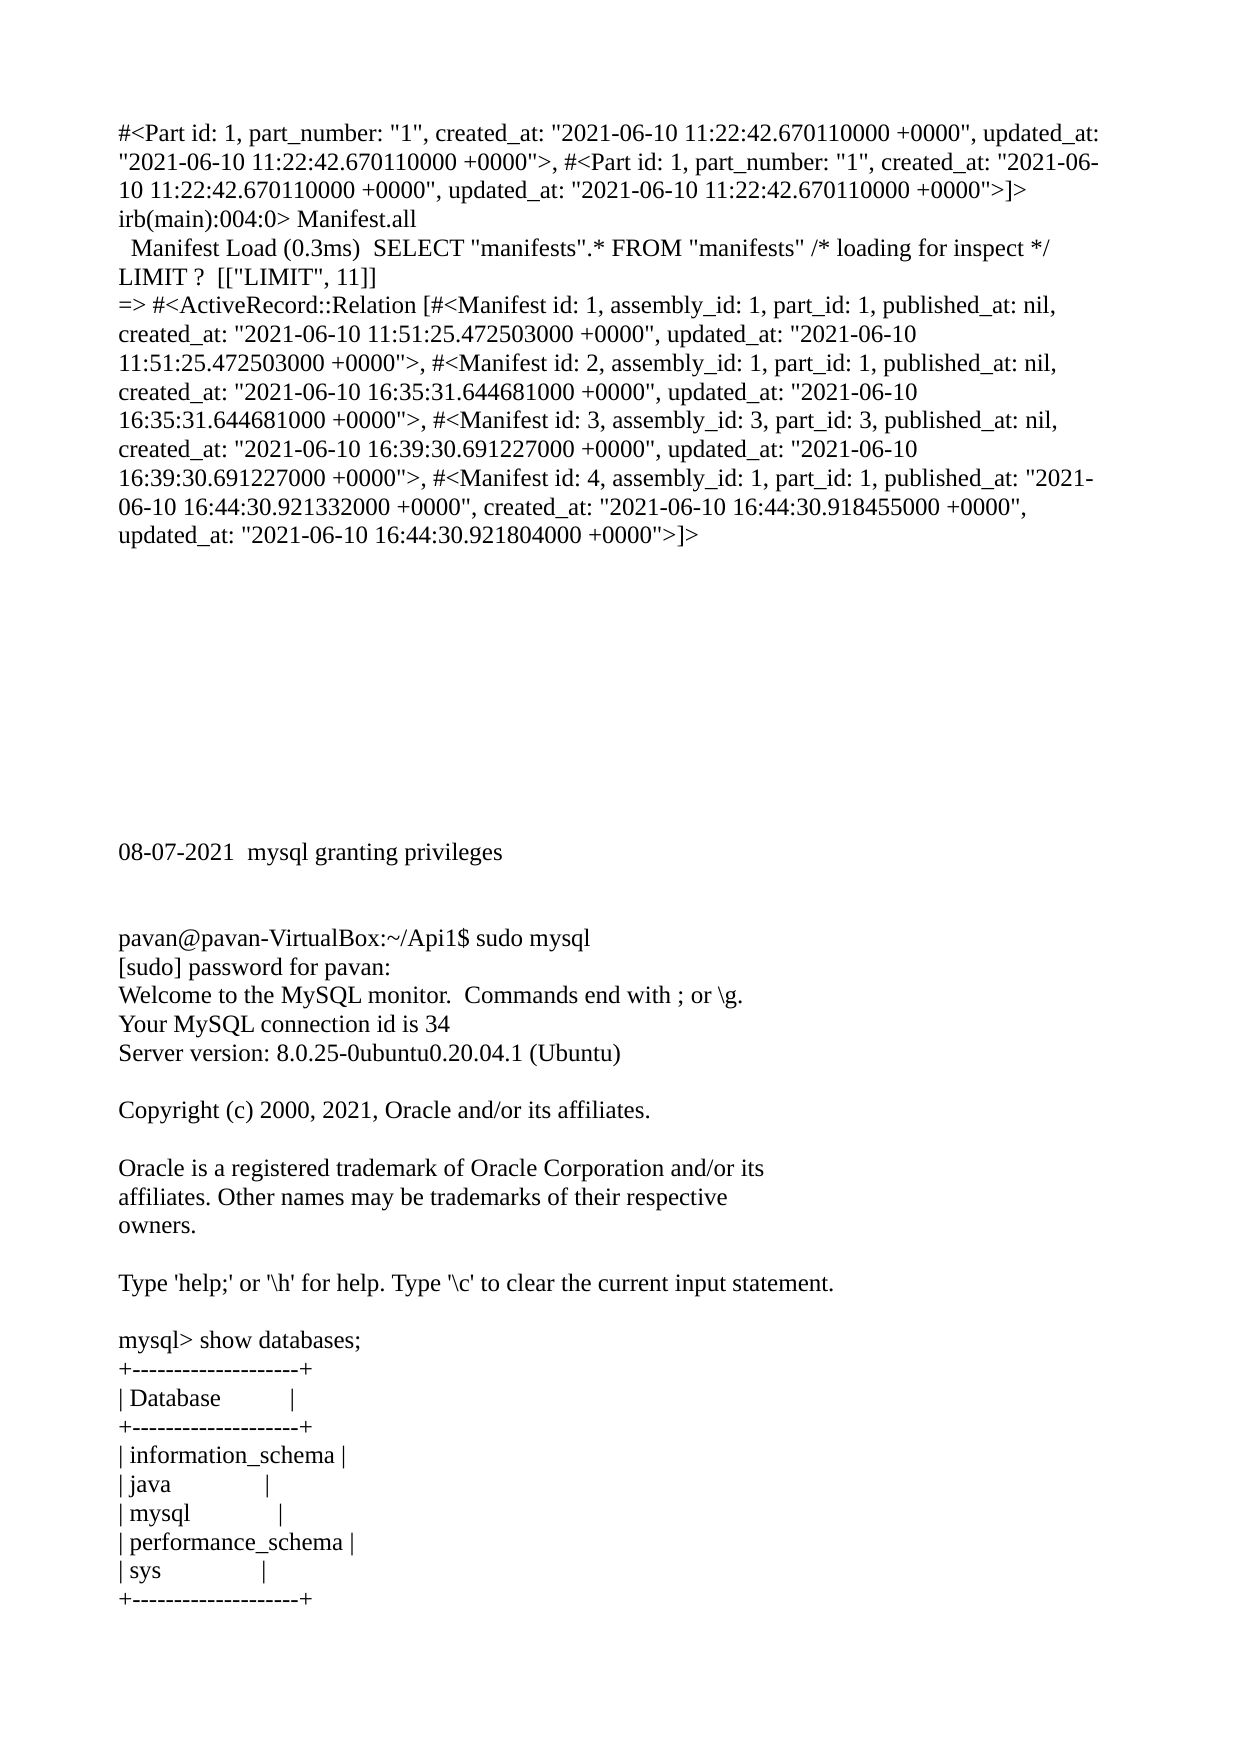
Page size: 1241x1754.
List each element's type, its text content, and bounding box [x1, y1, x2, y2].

text 08-07-2021 mysql granting privileges [118, 837, 1122, 866]
text Type 'help;' or '\h' for help. Type '\c' to clear the current input statement. [118, 1268, 1122, 1297]
text Oracle is a registered trademark of Oracle Corporation and/or its [118, 1153, 1122, 1182]
text affiliates. Other names may be trademarks of their respective [118, 1182, 1122, 1211]
text | java | [118, 1469, 1122, 1498]
text Your MySQL connection id is 34 [118, 1009, 1122, 1038]
text +--------------------+ [118, 1354, 1122, 1383]
text | mysql | [118, 1498, 1122, 1527]
text Server version: 8.0.25-0ubuntu0.20.04.1 (Ubuntu) [118, 1038, 1122, 1067]
text | Database | [118, 1383, 1122, 1412]
text | information_schema | [118, 1441, 1122, 1469]
text +--------------------+ [118, 1584, 1122, 1613]
text Copyright (c) 2000, 2021, Oracle and/or its affiliates. [118, 1096, 1122, 1124]
text owners. [118, 1211, 1122, 1239]
text => #<ActiveRecord::Relation [#<Manifest id: 1, assembly_id: 1, part_id: 1, published_at: nil, created_at: "2021-06-10 11:51:25.472503000 +0000", updated_at: "2021-06-10 11:51:25.472503000 +0000">, #<Manifest id: 2, assembly_id: 1, part_id: 1, published_at: nil, created_at: "2021-06-10 16:35:31.644681000 +0000", updated_at: "2021-06-10 16:35:31.644681000 +0000">, #<Manifest id: 3, assembly_id: 3, part_id: 3, published_at: nil, created_at: "2021-06-10 16:39:30.691227000 +0000", updated_at: "2021-06-10 16:39:30.691227000 +0000">, #<Manifest id: 4, assembly_id: 1, part_id: 1, published_at: "2021-06-10 16:44:30.921332000 +0000", created_at: "2021-06-10 16:44:30.918455000 +0000", updated_at: "2021-06-10 16:44:30.921804000 +0000">]> [118, 291, 1122, 549]
text | sys | [118, 1556, 1122, 1584]
text mysql> show databases; [118, 1326, 1122, 1354]
text Manifest Load (0.3ms) SELECT "manifests".* FROM "manifests" /* loading for inspect */ LIMIT ? [["LIMIT", 11]] [118, 233, 1122, 291]
text #<Part id: 1, part_number: "1", created_at: "2021-06-10 11:22:42.670110000 +0000", updated_at: "2021-06-10 11:22:42.670110000 +0000">, #<Part id: 1, part_number: "1", created_at: "2021-06-10 11:22:42.670110000 +0000", updated_at: "2021-06-10 11:22:42.670110000 +0000">]> [118, 118, 1122, 204]
text Welcome to the MySQL monitor. Commands end with ; or \g. [118, 981, 1122, 1009]
text irb(main):004:0> Manifest.all [118, 204, 1122, 233]
text pavan@pavan-VirtualBox:~/Api1$ sudo mysql [118, 923, 1122, 952]
text +--------------------+ [118, 1412, 1122, 1441]
text | performance_schema | [118, 1527, 1122, 1556]
text [sudo] password for pavan: [118, 952, 1122, 981]
